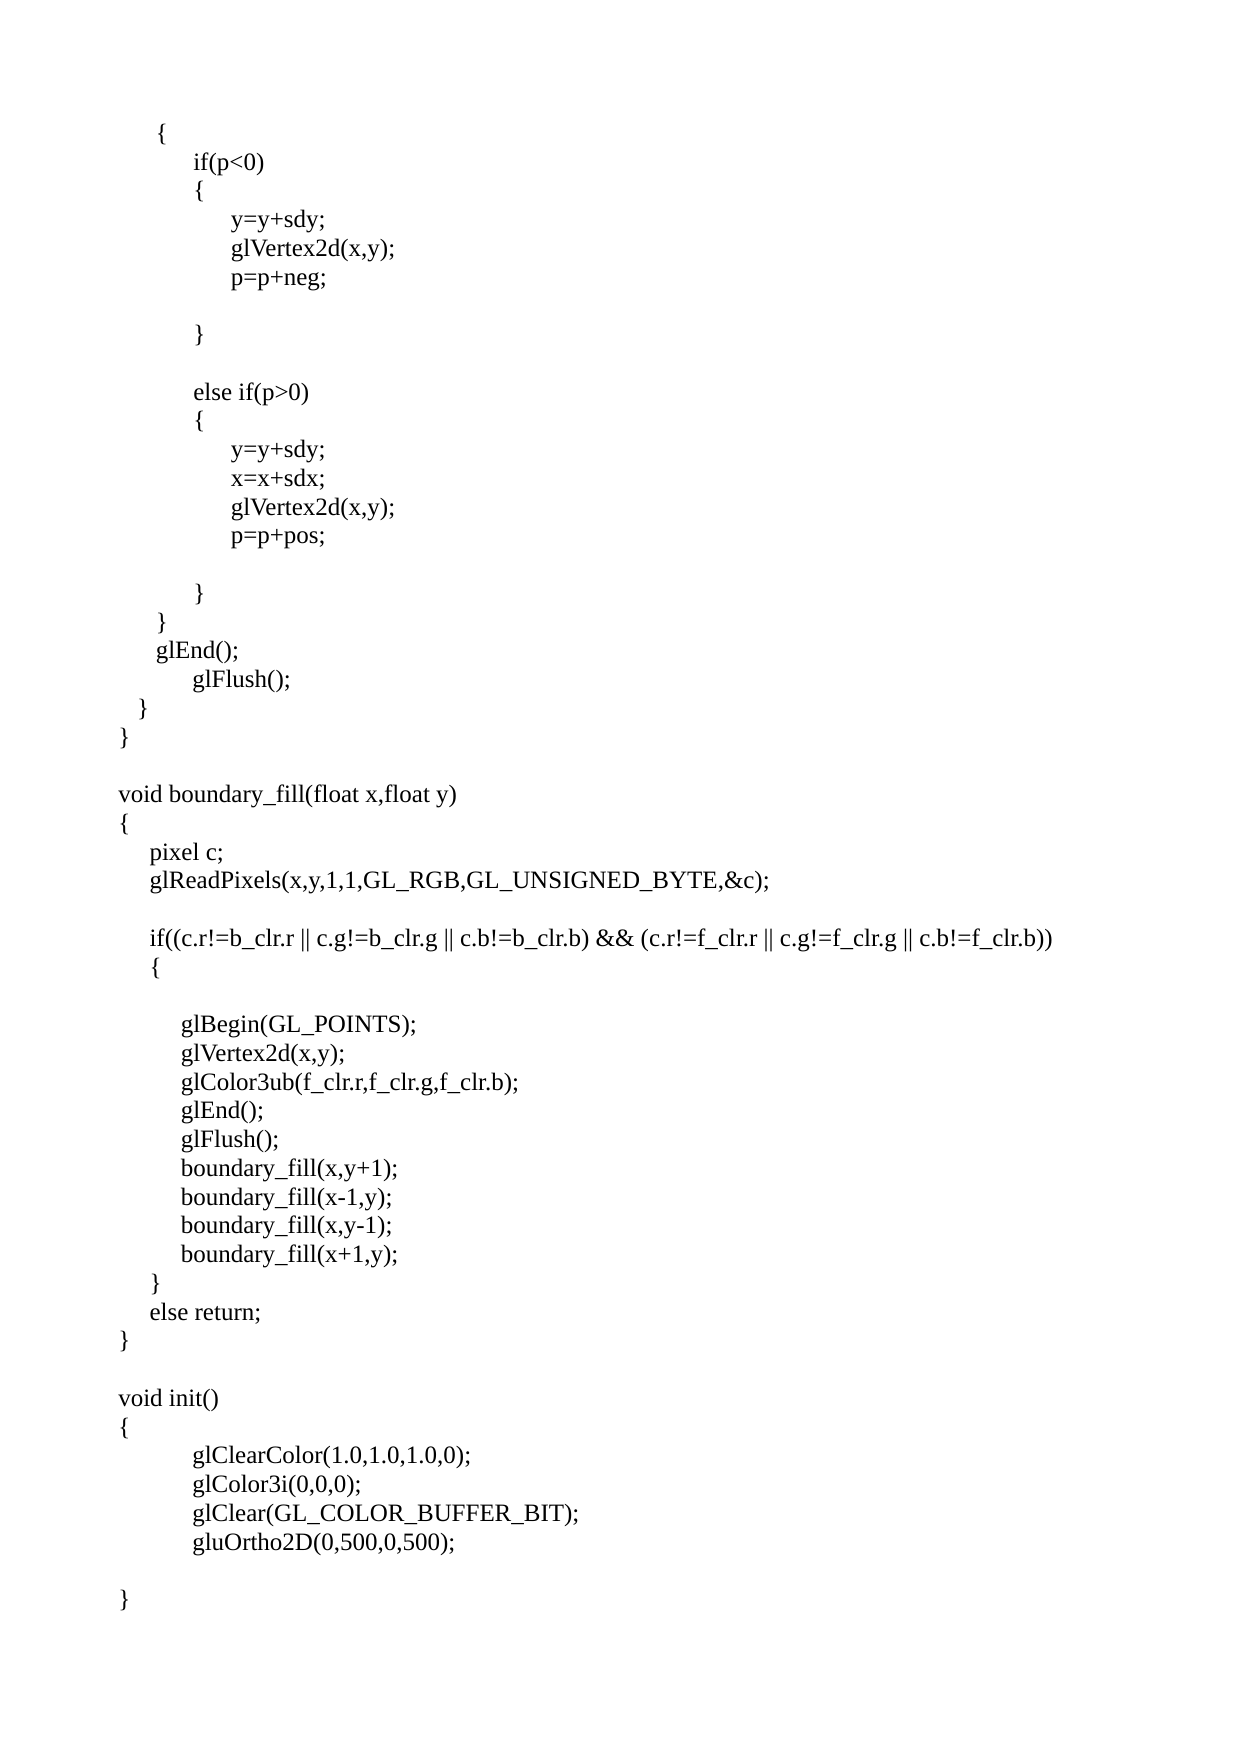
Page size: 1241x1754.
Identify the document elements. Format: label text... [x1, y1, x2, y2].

text else if(p>0) [118, 377, 1122, 406]
text p=p+pos; [118, 521, 1122, 549]
text else return; [118, 1297, 1122, 1326]
text } [118, 693, 1122, 722]
text glBegin(GL_POINTS); [118, 1009, 1122, 1038]
text } [118, 1326, 1122, 1354]
text void init() [118, 1383, 1122, 1412]
text x=x+sdx; [118, 463, 1122, 492]
text glClear(GL_COLOR_BUFFER_BIT); [118, 1498, 1122, 1527]
text glVertex2d(x,y); [118, 492, 1122, 521]
text void boundary_fill(float x,float y) [118, 779, 1122, 808]
text boundary_fill(x-1,y); [118, 1182, 1122, 1211]
text { [118, 1412, 1122, 1441]
text glColor3ub(f_clr.r,f_clr.g,f_clr.b); [118, 1067, 1122, 1096]
text boundary_fill(x,y+1); [118, 1153, 1122, 1182]
text } [118, 578, 1122, 607]
text gluOrtho2D(0,500,0,500); [118, 1527, 1122, 1556]
text glReadPixels(x,y,1,1,GL_RGB,GL_UNSIGNED_BYTE,&c); [118, 866, 1122, 894]
text } [118, 607, 1122, 636]
text boundary_fill(x+1,y); [118, 1239, 1122, 1268]
text } [118, 722, 1122, 751]
text pixel c; [118, 837, 1122, 866]
text glEnd(); [118, 1096, 1122, 1124]
text glEnd(); [118, 636, 1122, 664]
text { [118, 952, 1122, 981]
text y=y+sdy; [118, 434, 1122, 463]
text { [118, 808, 1122, 837]
text glFlush(); [118, 664, 1122, 693]
text { [118, 176, 1122, 204]
text { [118, 118, 1122, 147]
text { [118, 406, 1122, 434]
text p=p+neg; [118, 262, 1122, 291]
text glColor3i(0,0,0); [118, 1469, 1122, 1498]
text } [118, 1584, 1122, 1613]
text if((c.r!=b_clr.r || c.g!=b_clr.g || c.b!=b_clr.b) && (c.r!=f_clr.r || c.g!=f_clr.g || c.b!=f_clr.b)) [118, 923, 1122, 952]
text glFlush(); [118, 1124, 1122, 1153]
text glVertex2d(x,y); [118, 1038, 1122, 1067]
text boundary_fill(x,y-1); [118, 1211, 1122, 1239]
text } [118, 319, 1122, 348]
text if(p<0) [118, 147, 1122, 176]
text y=y+sdy; [118, 204, 1122, 233]
text glVertex2d(x,y); [118, 233, 1122, 262]
text glClearColor(1.0,1.0,1.0,0); [118, 1441, 1122, 1469]
text } [118, 1268, 1122, 1297]
